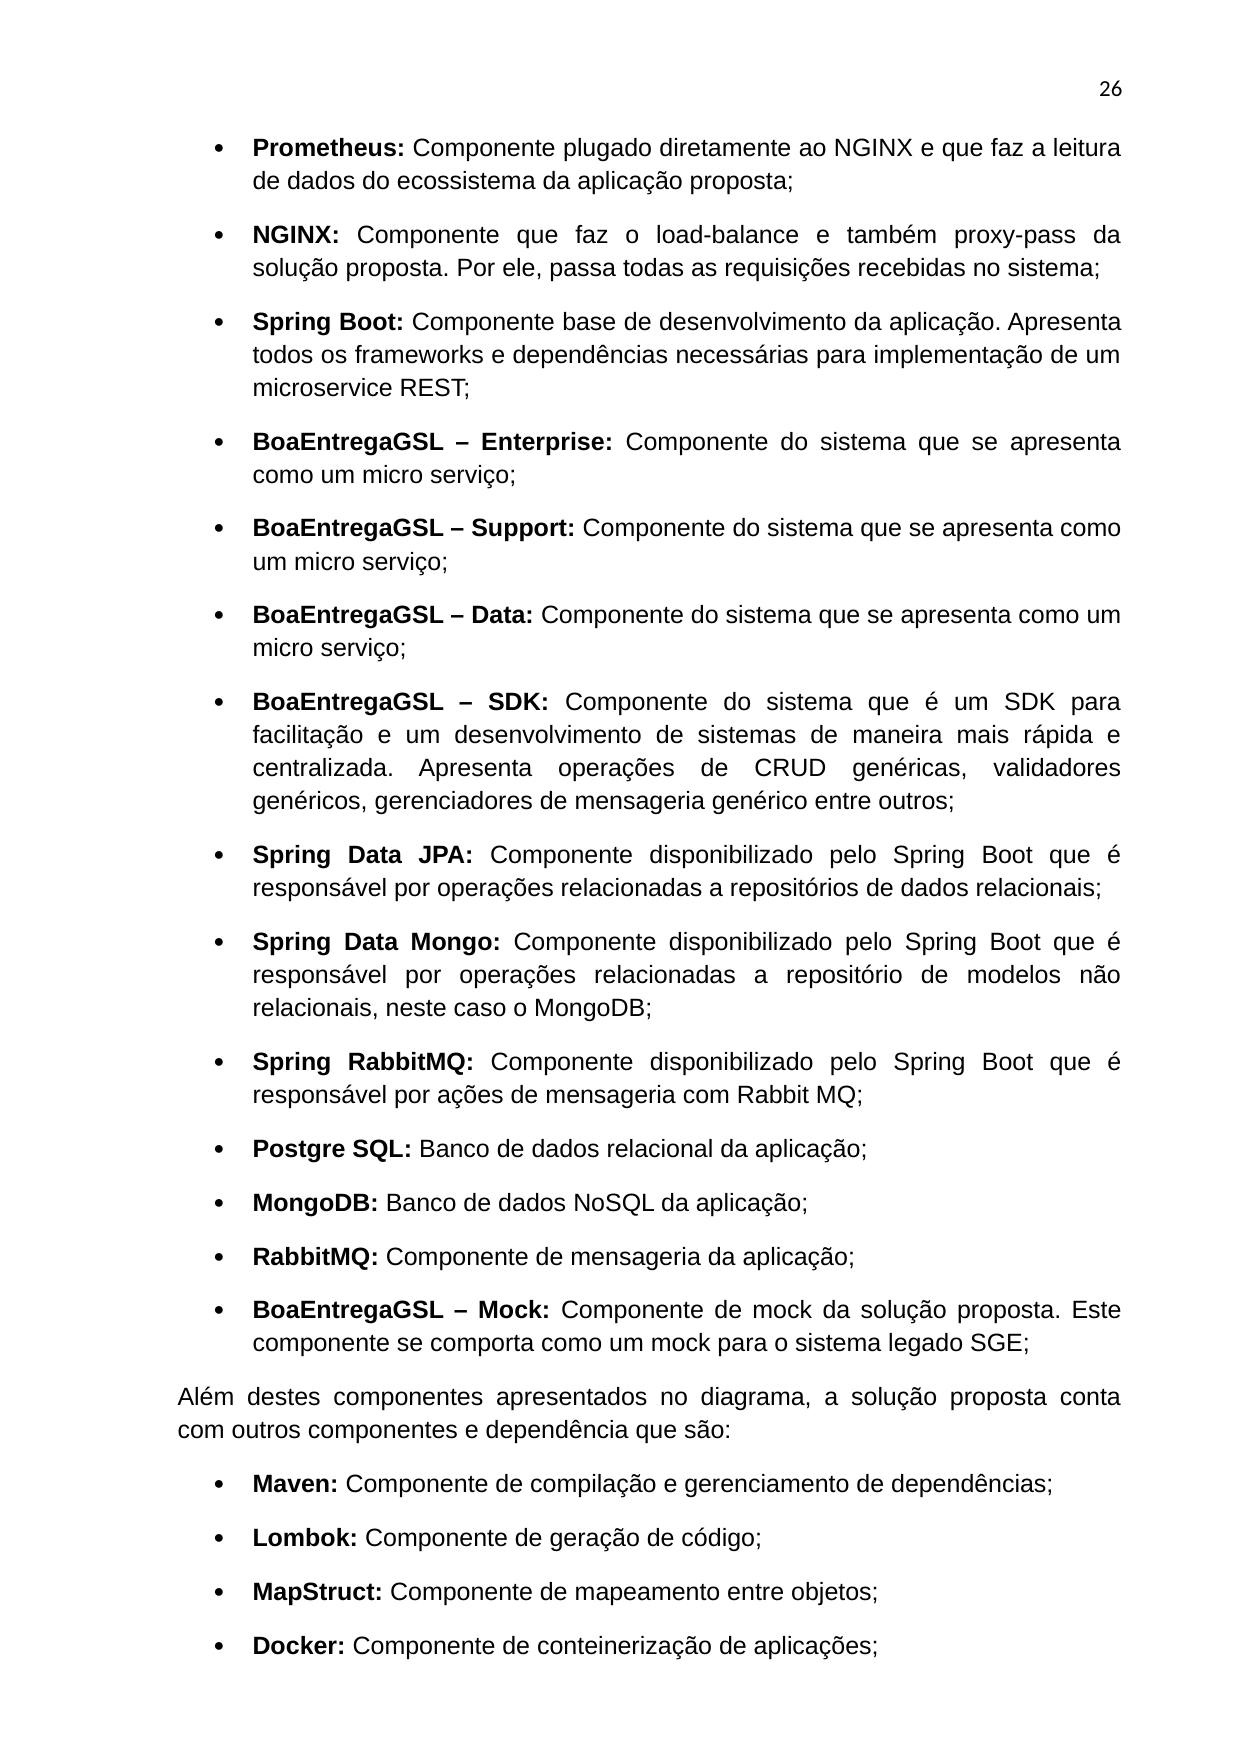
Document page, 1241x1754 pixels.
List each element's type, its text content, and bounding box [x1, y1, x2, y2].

list BoaEntregaGSL – Data: Componente do sistema que se apresenta como um micro serviço; [215, 600, 1122, 662]
list Spring Data JPA: Componente disponibilizado pelo Spring Boot que é responsável por operações relacionadas a repositórios de dados relacionais; [215, 840, 1122, 902]
list BoaEntregaGSL – Mock: Componente de mock da solução proposta. Este componente se comporta como um mock para o sistema legado SGE; [215, 1295, 1122, 1357]
list BoaEntregaGSL – SDK: Componente do sistema que é um SDK para facilitação e um desenvolvimento de sistemas de maneira mais rápida e centralizada. Apresenta operações de CRUD genéricas, validadores genéricos, gerenciadores de mensageria genérico entre outros; [215, 687, 1122, 815]
list BoaEntregaGSL – Enterprise: Componente do sistema que se apresenta como um micro serviço; [215, 427, 1122, 488]
list Lombok: Componente de geração de código; [215, 1523, 1122, 1552]
list MongoDB: Banco de dados NoSQL da aplicação; [215, 1188, 1122, 1216]
list Spring Boot: Componente base de desenvolvimento da aplicação. Apresenta todos os frameworks e dependências necessárias para implementação de um microservice REST; [215, 307, 1122, 401]
list Spring RabbitMQ: Componente disponibilizado pelo Spring Boot que é responsável por ações de mensageria com Rabbit MQ; [215, 1047, 1122, 1109]
list Postgre SQL: Banco de dados relacional da aplicação; [215, 1134, 1122, 1162]
list Docker: Componente de conteinerização de aplicações; [215, 1631, 1122, 1659]
list Prometheus: Componente plugado diretamente ao NGINX e que faz a leitura de dados do ecossistema da aplicação proposta; [215, 133, 1122, 195]
list Maven: Componente de compilação e gerenciamento de dependências; [215, 1469, 1122, 1498]
list NGINX: Componente que faz o load-balance e também proxy-pass da solução proposta. Por ele, passa todas as requisições recebidas no sistema; [215, 220, 1122, 282]
list MapStruct: Componente de mapeamento entre objetos; [215, 1577, 1122, 1606]
list RabbitMQ: Componente de mensageria da aplicação; [215, 1241, 1122, 1270]
list BoaEntregaGSL – Support: Componente do sistema que se apresenta como um micro serviço; [215, 513, 1122, 575]
text Além destes componentes apresentados no diagrama, a solução proposta conta com outros componentes e dependência que são: [177, 1382, 1122, 1444]
list Spring Data Mongo: Componente disponibilizado pelo Spring Boot que é responsável por operações relacionadas a repositório de modelos não relacionais, neste caso o MongoDB; [215, 927, 1122, 1022]
